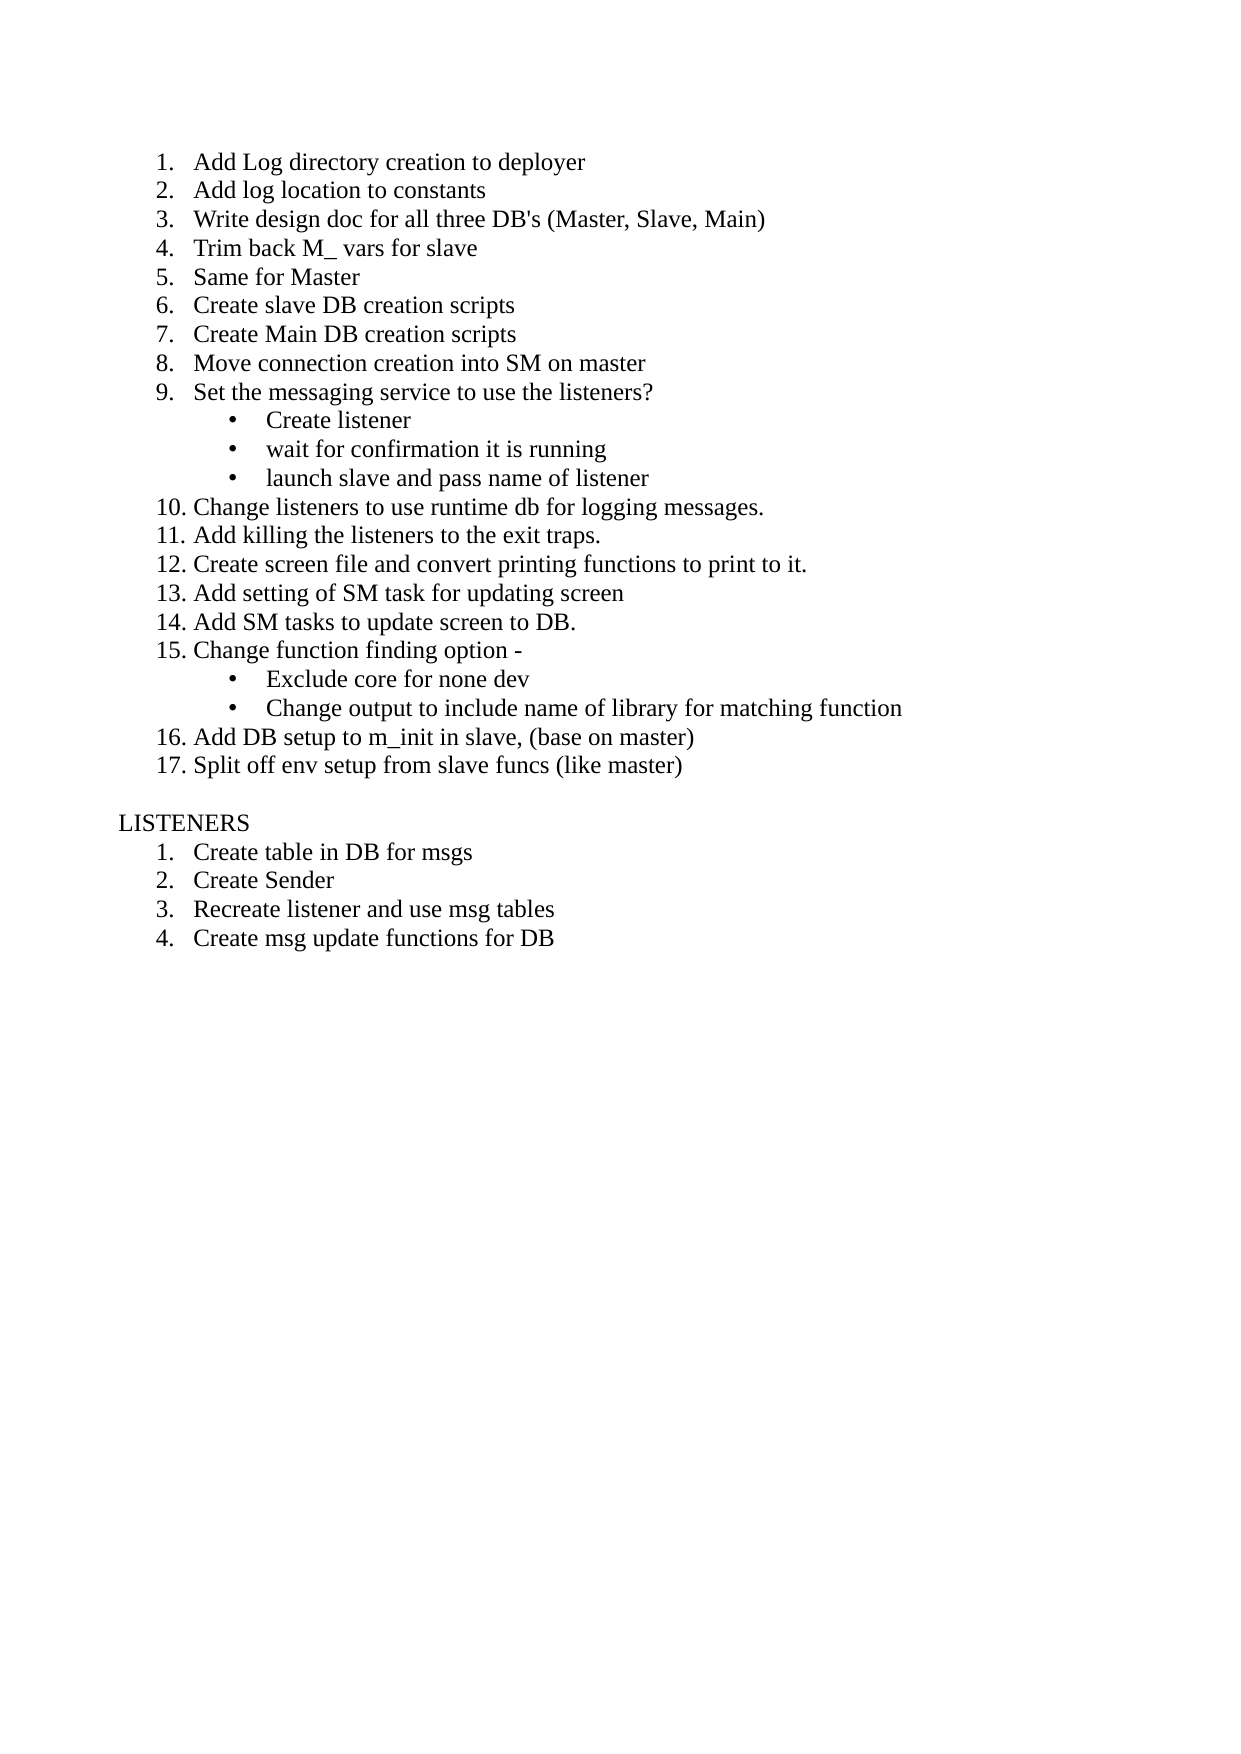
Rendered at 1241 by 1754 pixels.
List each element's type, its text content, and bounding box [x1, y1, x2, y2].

list Move connection creation into SM on master [156, 348, 1122, 377]
list Same for Master [156, 262, 1122, 291]
list Trim back M_ vars for slave [156, 233, 1122, 262]
list Change output to include name of library for matching function [228, 693, 1122, 722]
list wait for confirmation it is running [228, 434, 1122, 463]
list Create Sender [156, 866, 1122, 894]
list Set the messaging service to use the listeners? [156, 377, 1122, 406]
list Create Main DB creation scripts [156, 319, 1122, 348]
list Recreate listener and use msg tables [156, 894, 1122, 923]
list Add killing the listeners to the exit traps. [156, 521, 1122, 549]
list Create listener [228, 406, 1122, 434]
list Add Log directory creation to deployer [156, 147, 1122, 176]
list Exclude core for none dev [228, 664, 1122, 693]
list Add DB setup to m_init in slave, (base on master) [156, 722, 1122, 751]
list Add SM tasks to update screen to DB. [156, 607, 1122, 636]
list Add log location to constants [156, 176, 1122, 204]
list launch slave and pass name of listener [228, 463, 1122, 492]
list Split off env setup from slave funcs (like master) [156, 751, 1122, 779]
list Change listeners to use runtime db for logging messages. [156, 492, 1122, 521]
list Create screen file and convert printing functions to print to it. [156, 549, 1122, 578]
list Create slave DB creation scripts [156, 291, 1122, 319]
list Write design doc for all three DB's (Master, Slave, Main) [156, 204, 1122, 233]
list Create msg update functions for DB [156, 923, 1122, 952]
list Add setting of SM task for updating screen [156, 578, 1122, 607]
list Create table in DB for msgs [156, 837, 1122, 866]
list Change function finding option - [156, 636, 1122, 664]
text LISTENERS [118, 808, 1122, 837]
